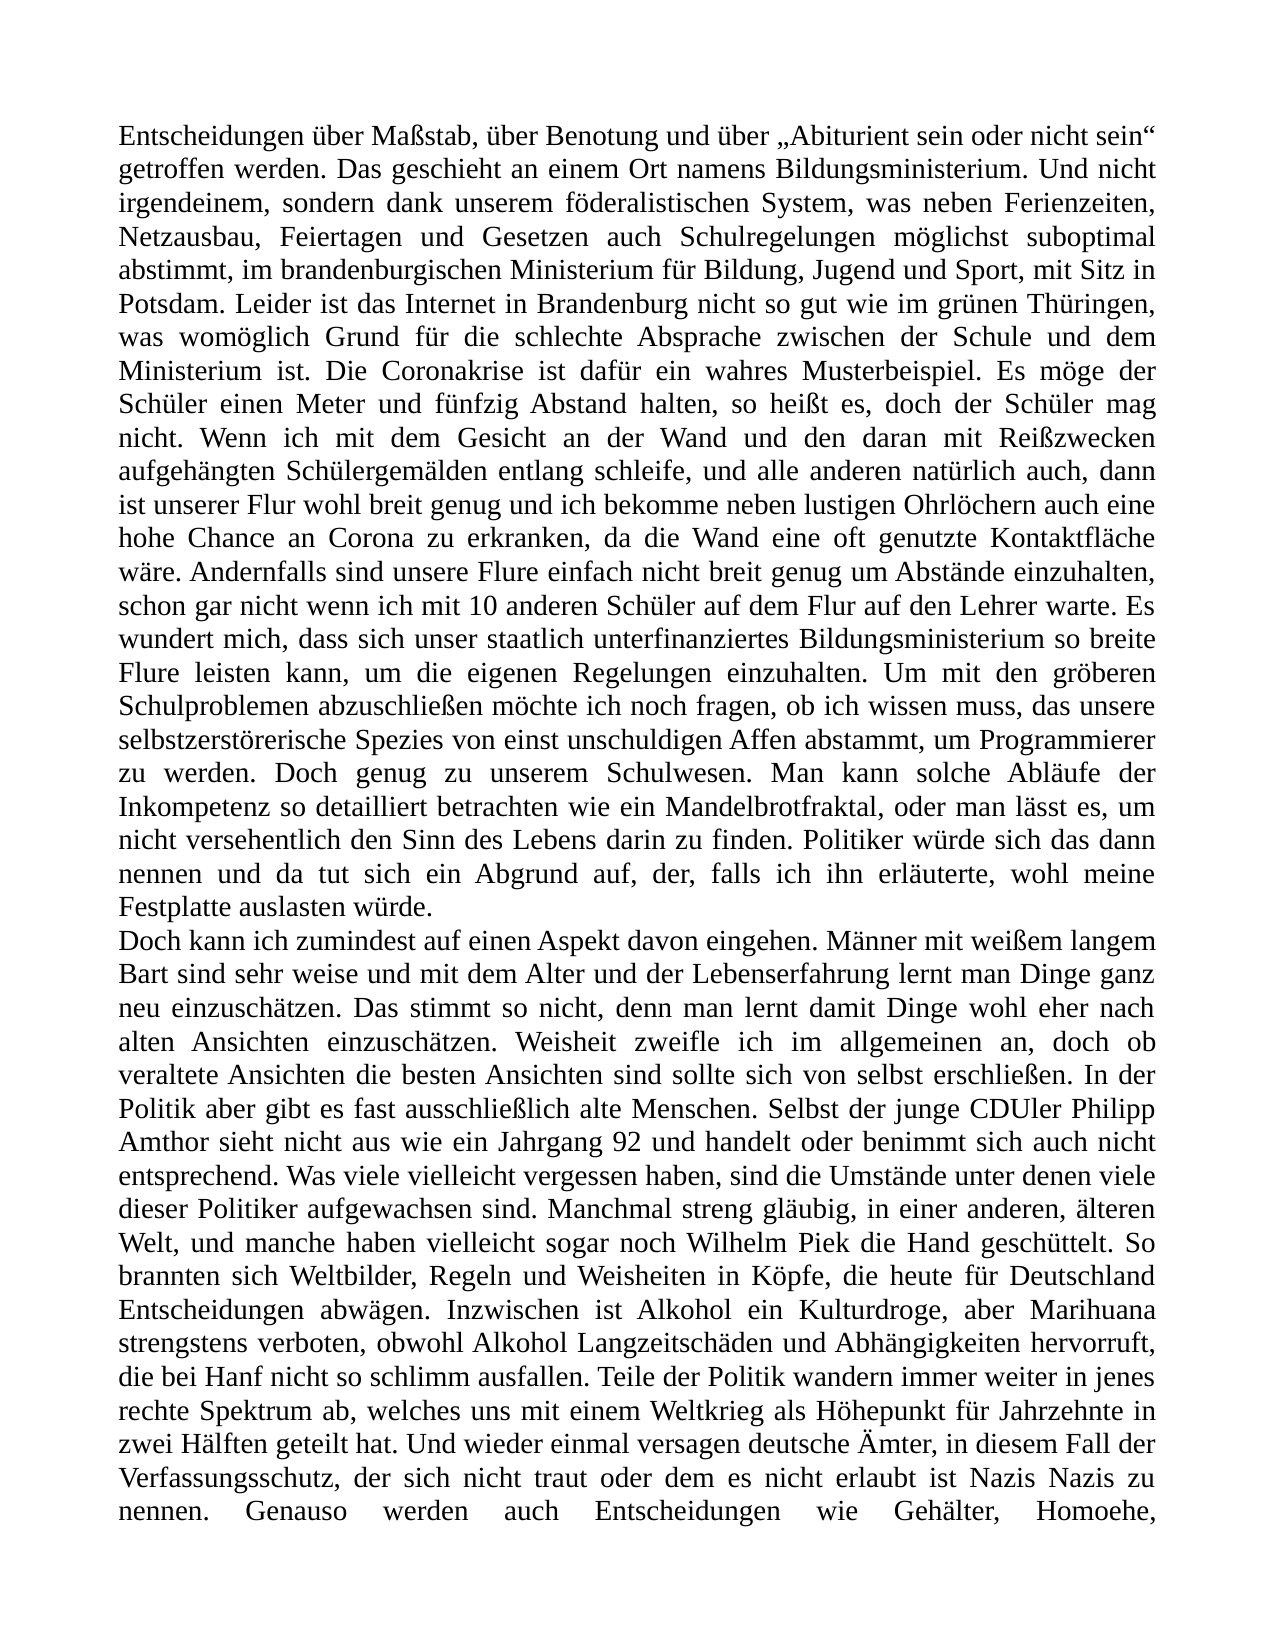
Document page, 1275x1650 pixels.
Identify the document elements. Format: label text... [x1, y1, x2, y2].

text Entscheidungen über Maßstab, über Benotung und über „Abiturient sein oder nicht sein“ getroffen werden. Das geschieht an einem Ort namens Bildungsministerium. Und nicht irgendeinem, sondern dank unserem föderalistischen System, was neben Ferienzeiten, Netzausbau, Feiertagen und Gesetzen auch Schulregelungen möglichst suboptimal abstimmt, im brandenburgischen Ministerium für Bildung, Jugend und Sport, mit Sitz in Potsdam. Leider ist das Internet in Brandenburg nicht so gut wie im grünen Thüringen, was womöglich Grund für die schlechte Absprache zwischen der Schule und dem Ministerium ist. Die Coronakrise ist dafür ein wahres Musterbeispiel. Es möge der Schüler einen Meter und fünfzig Abstand halten, so heißt es, doch der Schüler mag nicht. Wenn ich mit dem Gesicht an der Wand und den daran mit Reißzwecken aufgehängten Schülergemälden entlang schleife, und alle anderen natürlich auch, dann ist unserer Flur wohl breit genug und ich bekomme neben lustigen Ohrlöchern auch eine hohe Chance an Corona zu erkranken, da die Wand eine oft genutzte Kontaktfläche wäre. Andernfalls sind unsere Flure einfach nicht breit genug um Abstände einzuhalten, schon gar nicht wenn ich mit 10 anderen Schüler auf dem Flur auf den Lehrer warte. Es wundert mich, dass sich unser staatlich unterfinanziertes Bildungsministerium so breite Flure leisten kann, um die eigenen Regelungen einzuhalten. Um mit den gröberen Schulproblemen abzuschließen möchte ich noch fragen, ob ich wissen muss, das unsere selbstzerstörerische Spezies von einst unschuldigen Affen abstammt, um Programmierer zu werden. Doch genug zu unserem Schulwesen. Man kann solche Abläufe der Inkompetenz so detailliert betrachten wie ein Mandelbrotfraktal, oder man lässt es, um nicht versehentlich den Sinn des Lebens darin zu finden. Politiker würde sich das dann nennen und da tut sich ein Abgrund auf, der, falls ich ihn erläuterte, wohl meine Festplatte auslasten würde. [118, 118, 1157, 923]
text Doch kann ich zumindest auf einen Aspekt davon eingehen. Männer mit weißem langem Bart sind sehr weise und mit dem Alter und der Lebenserfahrung lernt man Dinge ganz neu einzuschätzen. Das stimmt so nicht, denn man lernt damit Dinge wohl eher nach alten Ansichten einzuschätzen. Weisheit zweifle ich im allgemeinen an, doch ob veraltete Ansichten die besten Ansichten sind sollte sich von selbst erschließen. In der Politik aber gibt es fast ausschließlich alte Menschen. Selbst der junge CDUler Philipp Amthor sieht nicht aus wie ein Jahrgang 92 und handelt oder benimmt sich auch nicht entsprechend. Was viele vielleicht vergessen haben, sind die Umstände unter denen viele dieser Politiker aufgewachsen sind. Manchmal streng gläubig, in einer anderen, älteren Welt, und manche haben vielleicht sogar noch Wilhelm Piek die Hand geschüttelt. So brannten sich Weltbilder, Regeln und Weisheiten in Köpfe, die heute für Deutschland Entscheidungen abwägen. Inzwischen ist Alkohol ein Kulturdroge, aber Marihuana strengstens verboten, obwohl Alkohol Langzeitschäden und Abhängigkeiten hervorruft, die bei Hanf nicht so schlimm ausfallen. Teile der Politik wandern immer weiter in jenes rechte Spektrum ab, welches uns mit einem Weltkrieg als Höhepunkt für Jahrzehnte in zwei Hälften geteilt hat. Und wieder einmal versagen deutsche Ämter, in diesem Fall der Verfassungsschutz, der sich nicht traut oder dem es nicht erlaubt ist Nazis Nazis zu nennen. Genauso werden auch Entscheidungen wie Gehälter, Homoehe, [118, 923, 1157, 1527]
